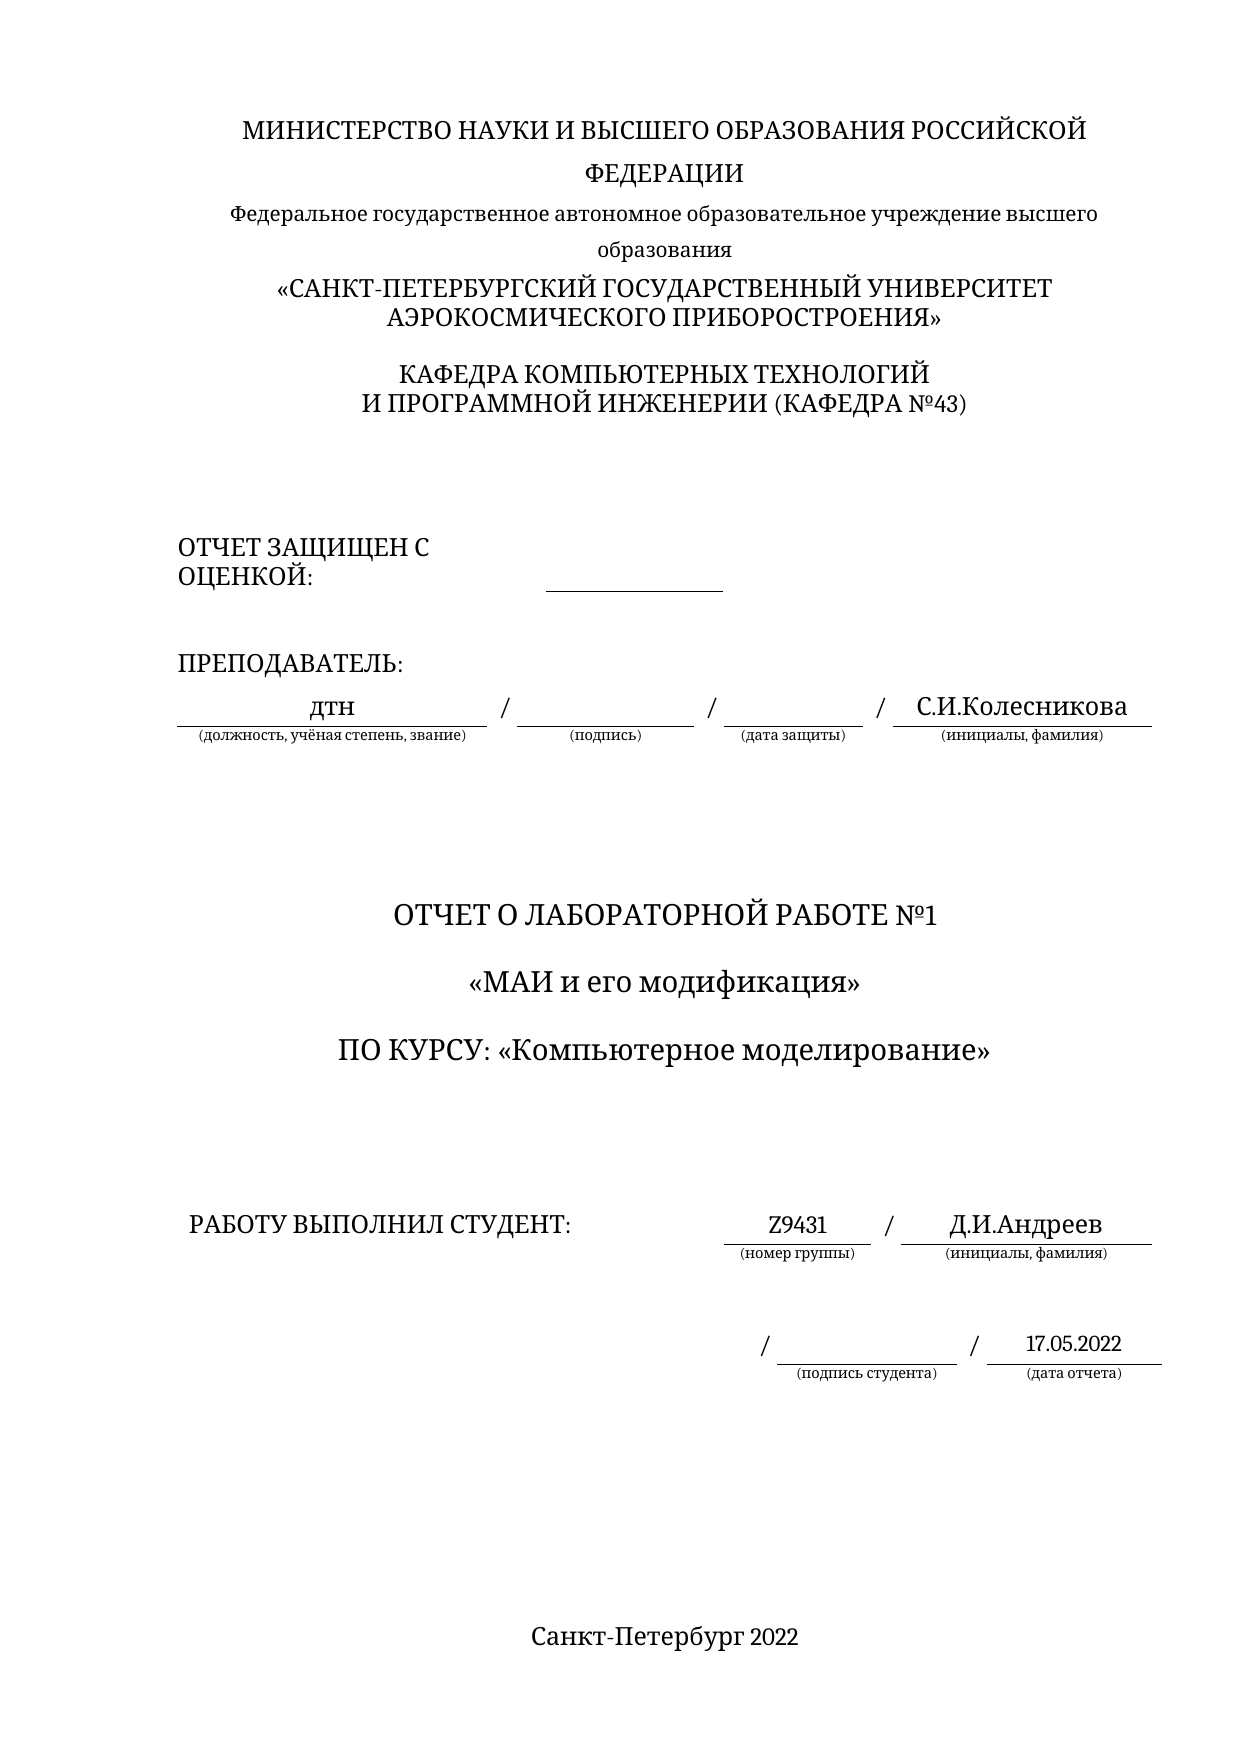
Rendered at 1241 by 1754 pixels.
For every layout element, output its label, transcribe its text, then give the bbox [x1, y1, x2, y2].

table_header Z9431 [724, 1211, 871, 1244]
table_header РАБОТУ ВЫПОЛНИЛ СТУДЕНТ: [177, 1211, 723, 1244]
table_cell [694, 726, 723, 756]
table_cell (номер группы) [724, 1245, 871, 1274]
table_cell [177, 1244, 723, 1274]
text ПО КУРСУ: «Компьютерное моделирование» [177, 1034, 1152, 1067]
table_cell (подпись студента) [777, 1365, 957, 1394]
table_header [517, 693, 694, 726]
table_cell (дата защиты) [724, 727, 863, 756]
table_header 17.05.2022 [987, 1331, 1162, 1364]
table_header ОТЧЕТ ЗАЩИЩЕН С ОЦЕНКОЙ: [177, 534, 546, 591]
table_cell (инициалы, фамилия) [893, 727, 1152, 756]
table_cell [487, 726, 517, 756]
table_cell [177, 1364, 747, 1394]
table_header / [487, 693, 517, 726]
table_cell [957, 1364, 987, 1394]
table_cell (инициалы, фамилия) [901, 1245, 1152, 1274]
table_header Д.И.Андреев [901, 1211, 1152, 1244]
table_cell [871, 1244, 901, 1274]
table_cell (дата отчета) [987, 1365, 1162, 1394]
table_cell [747, 1364, 777, 1394]
table_header / [863, 693, 892, 726]
table_header / [747, 1331, 777, 1364]
table_header С.И.Колесникова [893, 693, 1152, 726]
table_header [723, 534, 1151, 591]
table_header / [694, 693, 723, 726]
text «МАИ и его модификация» [177, 967, 1152, 1000]
table_header [777, 1331, 957, 1364]
table_header [724, 693, 863, 726]
table_header дтн [177, 693, 487, 726]
text ПРЕПОДАВАТЕЛЬ: [177, 650, 1152, 678]
table_header / [871, 1211, 901, 1244]
table_cell (должность, учёная степень, звание) [177, 727, 487, 756]
table_cell (подпись) [517, 727, 694, 756]
table_header [177, 1331, 747, 1364]
text ОТЧЕТ О ЛАБОРАТОРНОЙ РАБОТЕ №1 [177, 899, 1152, 933]
table_header [546, 534, 723, 591]
table_header / [957, 1331, 987, 1364]
table_cell [863, 726, 892, 756]
